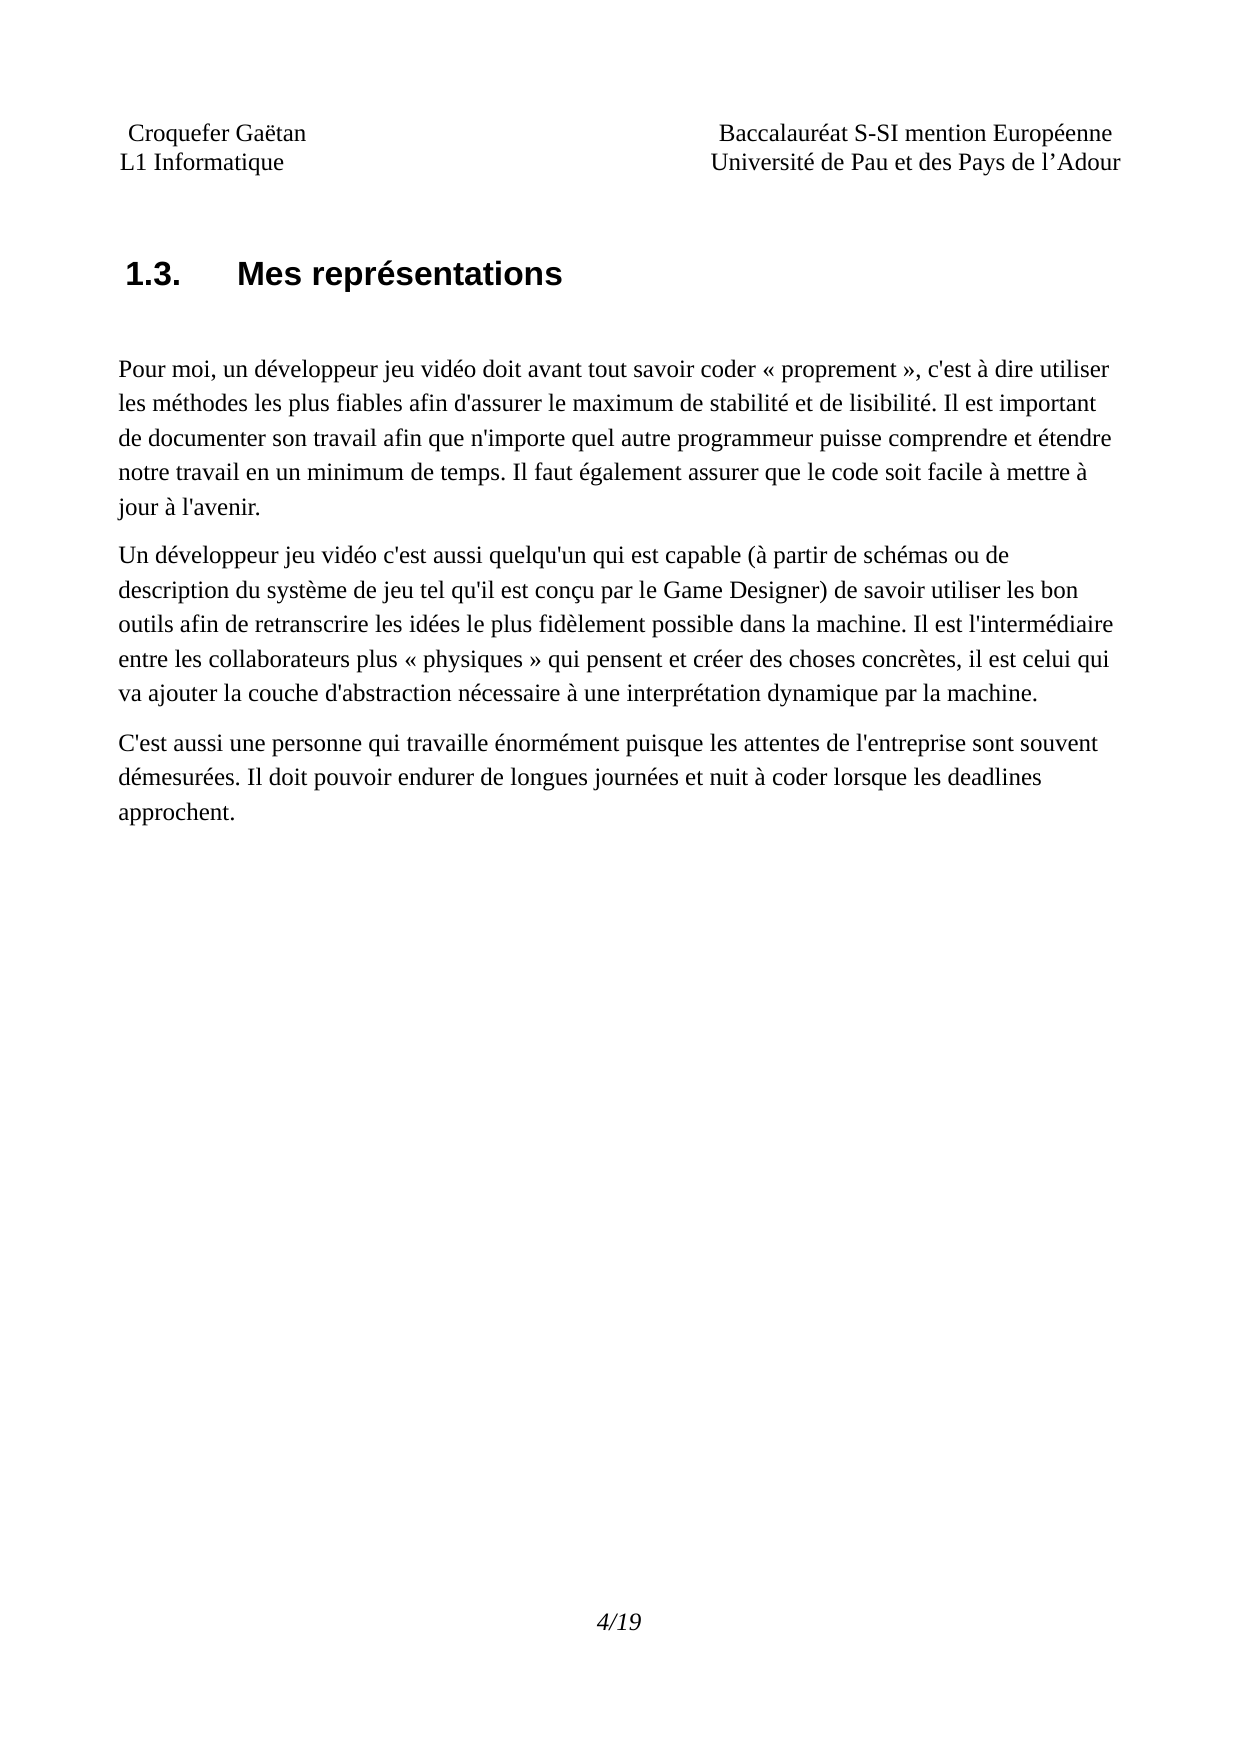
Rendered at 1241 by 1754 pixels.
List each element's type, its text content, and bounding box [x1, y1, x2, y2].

text Un développeur jeu vidéo c'est aussi quelqu'un qui est capable (à partir de schémas ou de description du système de jeu tel qu'il est conçu par le Game Designer) de savoir utiliser les bon outils afin de retranscrire les idées le plus fidèlement possible dans la machine. Il est l'intermédiaire entre les collaborateurs plus « physiques » qui pensent et créer des choses concrètes, il est celui qui va ajouter la couche d'abstraction nécessaire à une interprétation dynamique par la machine. [118, 541, 1122, 707]
text C'est aussi une personne qui travaille énormément puisque les attentes de l'entreprise sont souvent démesurées. Il doit pouvoir endurer de longues journées et nuit à coder lorsque les deadlines approchent. [118, 728, 1122, 825]
subtitle Mes représentations [116, 254, 1122, 293]
text Pour moi, un développeur jeu vidéo doit avant tout savoir coder « proprement », c'est à dire utiliser les méthodes les plus fiables afin d'assurer le maximum de stabilité et de lisibilité. Il est important de documenter son travail afin que n'importe quel autre programmeur puisse comprendre et étendre notre travail en un minimum de temps. Il faut également assurer que le code soit facile à mettre à jour à l'avenir. [118, 354, 1122, 520]
